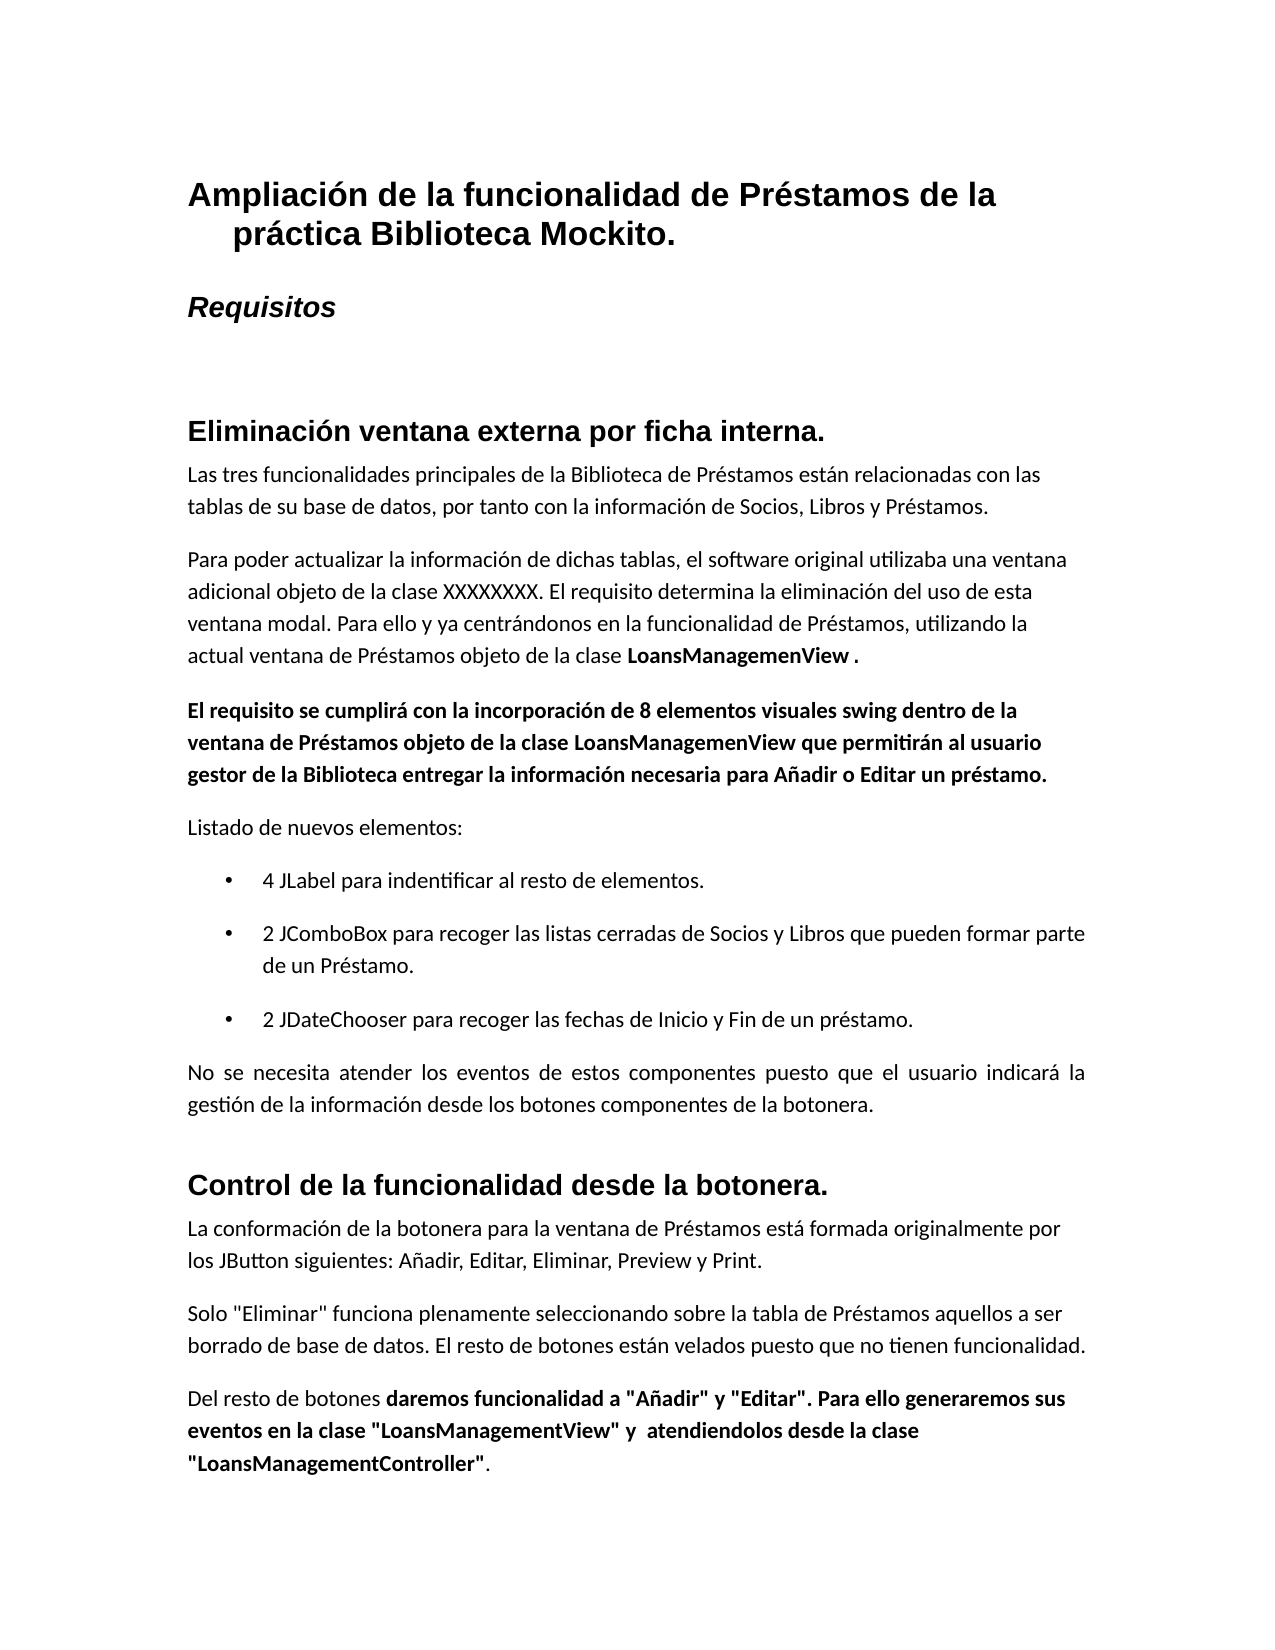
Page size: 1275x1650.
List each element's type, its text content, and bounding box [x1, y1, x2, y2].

text Del resto de botones daremos funcionalidad a "Añadir" y "Editar". Para ello generaremos sus eventos en la clase "LoansManagementView" y atendiendolos desde la clase "LoansManagementController". [187, 1384, 1087, 1477]
text Solo "Eliminar" funciona plenamente seleccionando sobre la tabla de Préstamos aquellos a ser borrado de base de datos. El resto de botones están velados puesto que no tienen funcionalidad. [187, 1299, 1087, 1359]
text La conformación de la botonera para la ventana de Préstamos está formada originalmente por los JButton siguientes: Añadir, Editar, Eliminar, Preview y Print. [187, 1214, 1087, 1274]
list 2 JComboBox para recoger las listas cerradas de Socios y Libros que pueden formar parte de un Préstamo. [225, 919, 1087, 980]
text Para poder actualizar la información de dichas tablas, el software original utilizaba una ventana adicional objeto de la clase XXXXXXXX. El requisito determina la eliminación del uso de esta ventana modal. Para ello y ya centrándonos en la funcionalidad de Préstamos, utilizando la actual ventana de Préstamos objeto de la clase LoansManagemenView. [187, 545, 1087, 671]
subtitle Control de la funcionalidad desde la botonera. [187, 1168, 1087, 1201]
subtitle Eliminación ventana externa por ficha interna. [187, 414, 1087, 447]
text Las tres funcionalidades principales de la Biblioteca de Préstamos están relacionadas con las tablas de su base de datos, por tanto con la información de Socios, Libros y Préstamos. [187, 460, 1087, 520]
list 4 JLabel para indentificar al resto de elementos. [225, 866, 1087, 894]
text Listado de nuevos elementos: [187, 813, 1087, 841]
list 2 JDateChooser para recoger las fechas de Inicio y Fin de un préstamo. [225, 1005, 1087, 1033]
subtitle Requisitos [187, 290, 1087, 323]
subtitle Ampliación de la funcionalidad de Préstamos de la práctica Biblioteca Mockito. [187, 175, 1087, 252]
text El requisito se cumplirá con la incorporación de 8 elementos visuales swing dentro de la ventana de Préstamos objeto de la clase LoansManagemenView que permitirán al usuario gestor de la Biblioteca entregar la información necesaria para Añadir o Editar un préstamo. [187, 696, 1087, 788]
text No se necesita atender los eventos de estos componentes puesto que el usuario indicará la gestión de la información desde los botones componentes de la botonera. [187, 1058, 1087, 1118]
